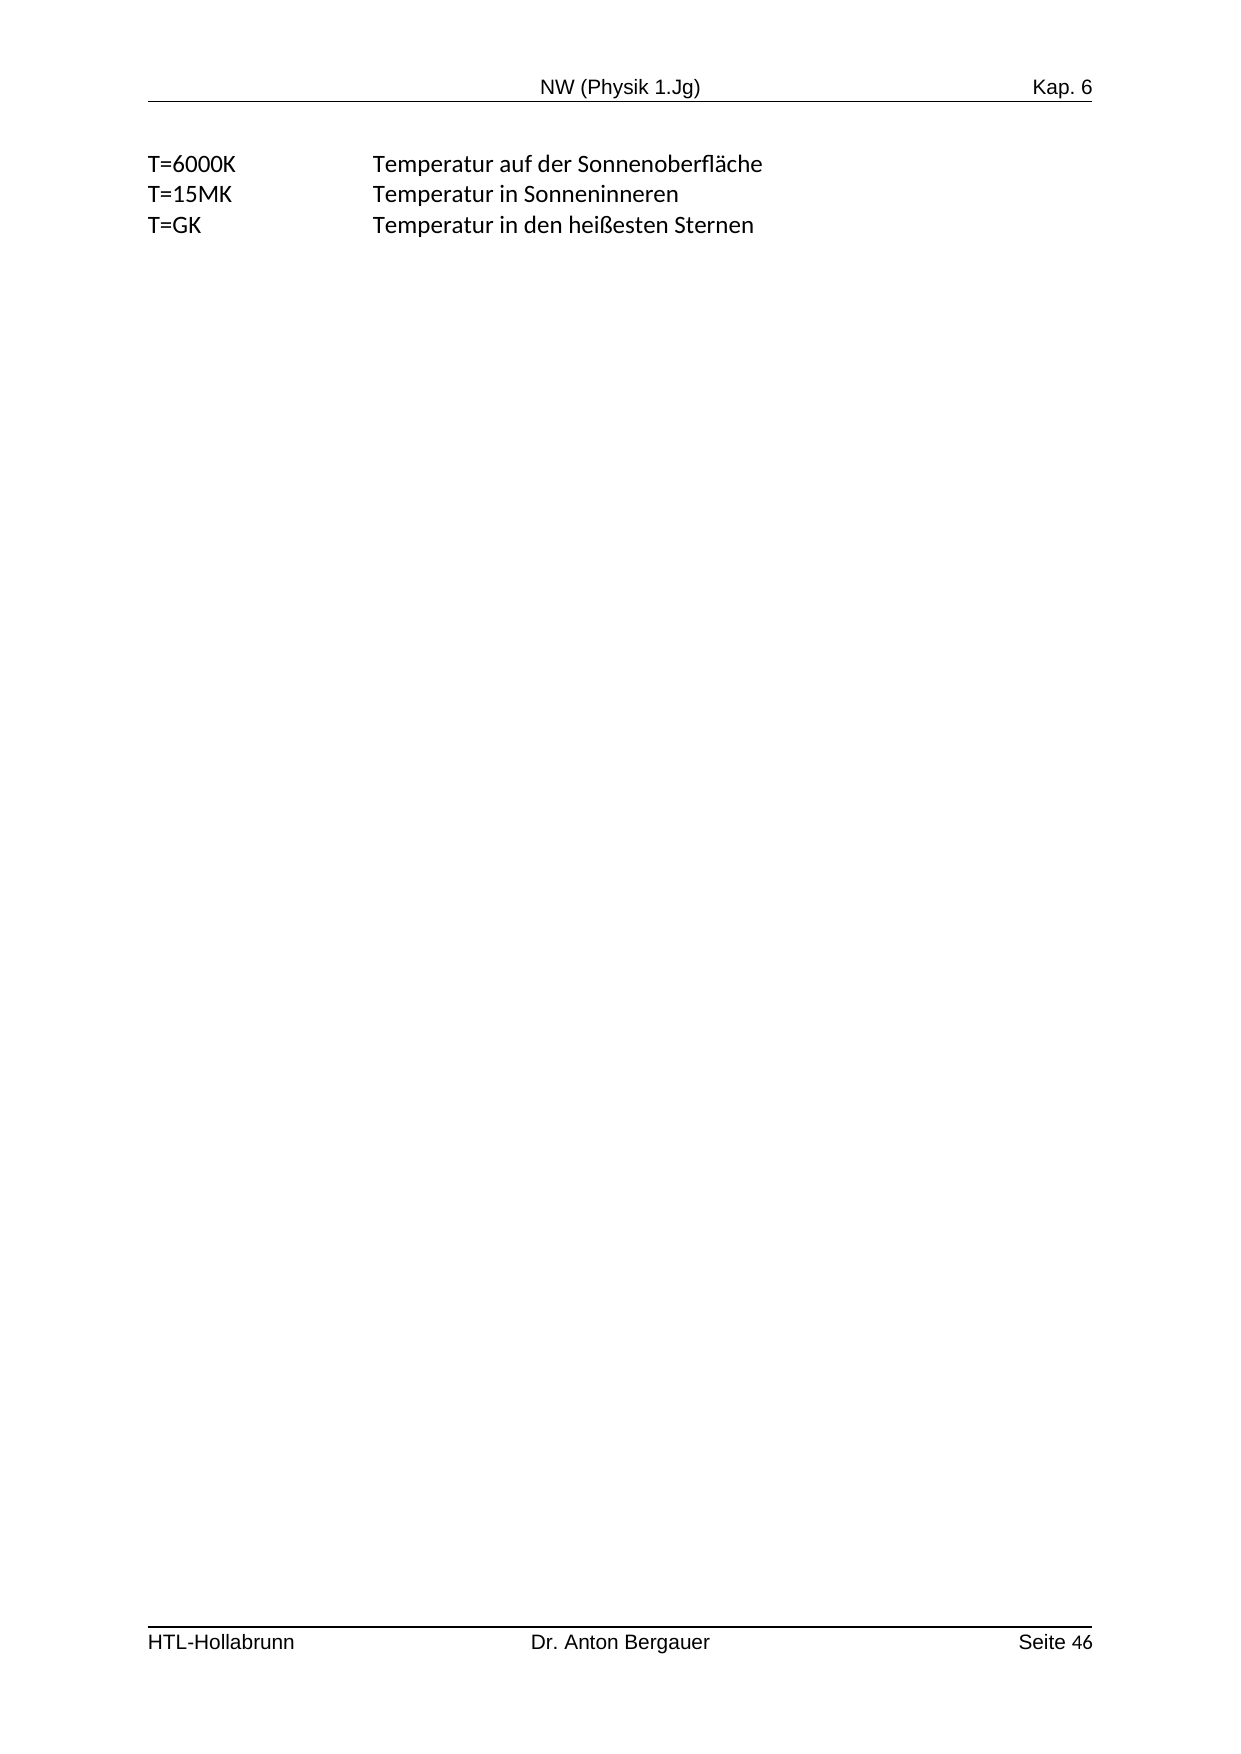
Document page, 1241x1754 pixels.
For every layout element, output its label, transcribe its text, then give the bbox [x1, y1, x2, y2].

text T=GK Temperatur in den heißesten Sternen [148, 209, 1092, 239]
text T=15MK Temperatur in Sonneninneren [148, 178, 1092, 209]
text T=6000K Temperatur auf der Sonnenoberfläche [148, 148, 1092, 178]
